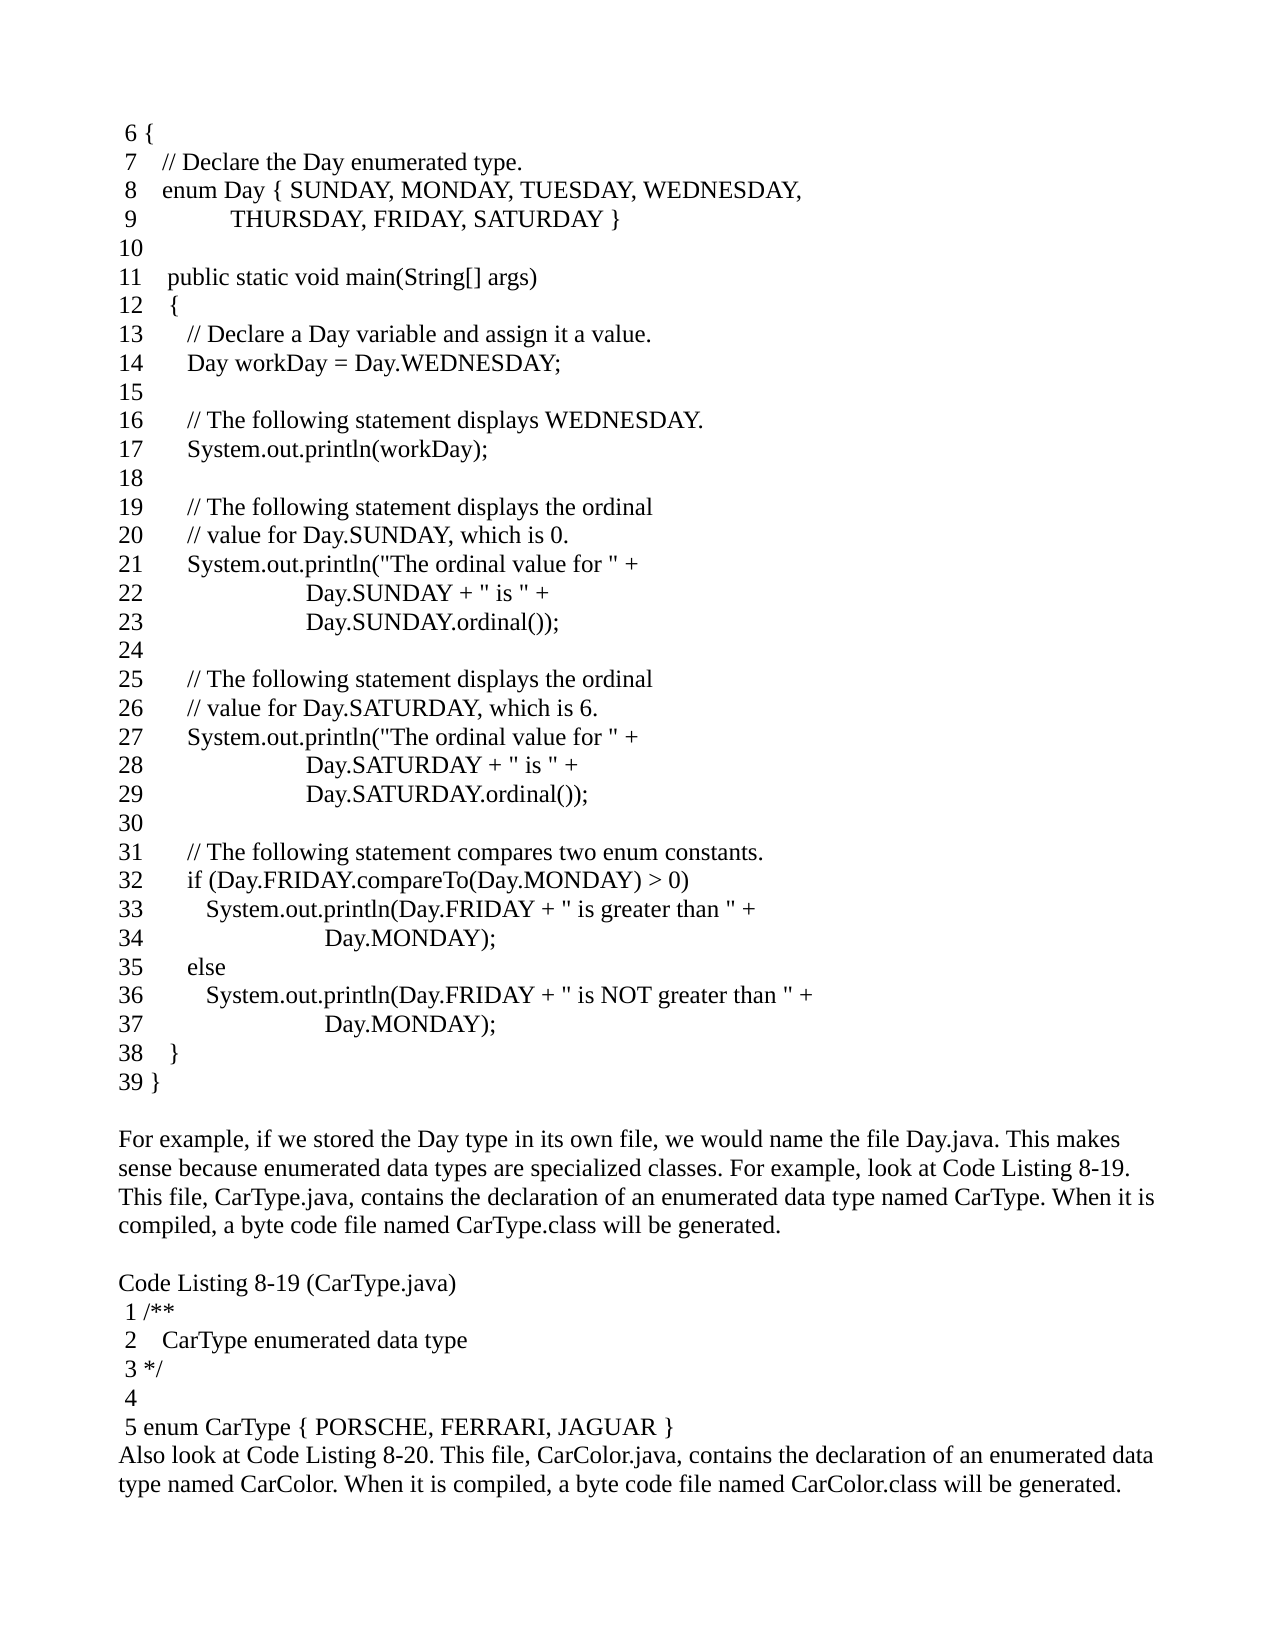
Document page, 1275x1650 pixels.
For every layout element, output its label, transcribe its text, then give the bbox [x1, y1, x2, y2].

text 22 Day.SUNDAY + " is " + [118, 578, 1157, 607]
text 8 enum Day { SUNDAY, MONDAY, TUESDAY, WEDNESDAY, [118, 176, 1157, 204]
text 29 Day.SATURDAY.ordinal()); [118, 779, 1157, 808]
text 11 public static void main(String[] args) [118, 262, 1157, 291]
text 27 System.out.println("The ordinal value for " + [118, 722, 1157, 751]
text 12 { [118, 291, 1157, 319]
text 1 /** [118, 1297, 1157, 1326]
text 10 [118, 233, 1157, 262]
text 14 Day workDay = Day.WEDNESDAY; [118, 348, 1157, 377]
text 24 [118, 636, 1157, 664]
text 39 } [118, 1067, 1157, 1096]
text 36 System.out.println(Day.FRIDAY + " is NOT greater than " + [118, 981, 1157, 1009]
text 21 System.out.println("The ordinal value for " + [118, 549, 1157, 578]
text 33 System.out.println(Day.FRIDAY + " is greater than " + [118, 894, 1157, 923]
text 19 // The following statement displays the ordinal [118, 492, 1157, 521]
text 32 if (Day.FRIDAY.compareTo(Day.MONDAY) > 0) [118, 866, 1157, 894]
text 37 Day.MONDAY); [118, 1009, 1157, 1038]
text 28 Day.SATURDAY + " is " + [118, 751, 1157, 779]
text Also look at Code Listing 8-20. This file, CarColor.java, contains the declaration of an enumerated data type named CarColor. When it is compiled, a byte code file named CarColor.class will be generated. [118, 1441, 1157, 1498]
text 23 Day.SUNDAY.ordinal()); [118, 607, 1157, 636]
text 5 enum CarType { PORSCHE, FERRARI, JAGUAR } [118, 1412, 1157, 1441]
text 25 // The following statement displays the ordinal [118, 664, 1157, 693]
text Code Listing 8-19 (CarType.java) [118, 1268, 1157, 1297]
text 35 else [118, 952, 1157, 981]
text For example, if we stored the Day type in its own file, we would name the file Day.java. This makes sense because enumerated data types are ­specialized classes. For example, look at Code Listing 8-19. This file, CarType.java, contains the ­declaration of an enumerated data type named CarType. When it is compiled, a byte code file named CarType.class will be generated. [118, 1124, 1157, 1239]
text 17 System.out.println(workDay); [118, 434, 1157, 463]
text 6 { [118, 118, 1157, 147]
text 34 Day.MONDAY); [118, 923, 1157, 952]
text 9 THURSDAY, FRIDAY, SATURDAY } [118, 204, 1157, 233]
text 4 [118, 1383, 1157, 1412]
text 20 // value for Day.SUNDAY, which is 0. [118, 521, 1157, 549]
text 16 // The following statement displays WEDNESDAY. [118, 406, 1157, 434]
text 26 // value for Day.SATURDAY, which is 6. [118, 693, 1157, 722]
text 31 // The following statement compares two enum constants. [118, 837, 1157, 866]
text 18 [118, 463, 1157, 492]
text 2 CarType enumerated data type [118, 1326, 1157, 1354]
text 15 [118, 377, 1157, 406]
text 30 [118, 808, 1157, 837]
text 7 // Declare the Day enumerated type. [118, 147, 1157, 176]
text 3 */ [118, 1354, 1157, 1383]
text 13 // Declare a Day variable and assign it a value. [118, 319, 1157, 348]
text 38 } [118, 1038, 1157, 1067]
